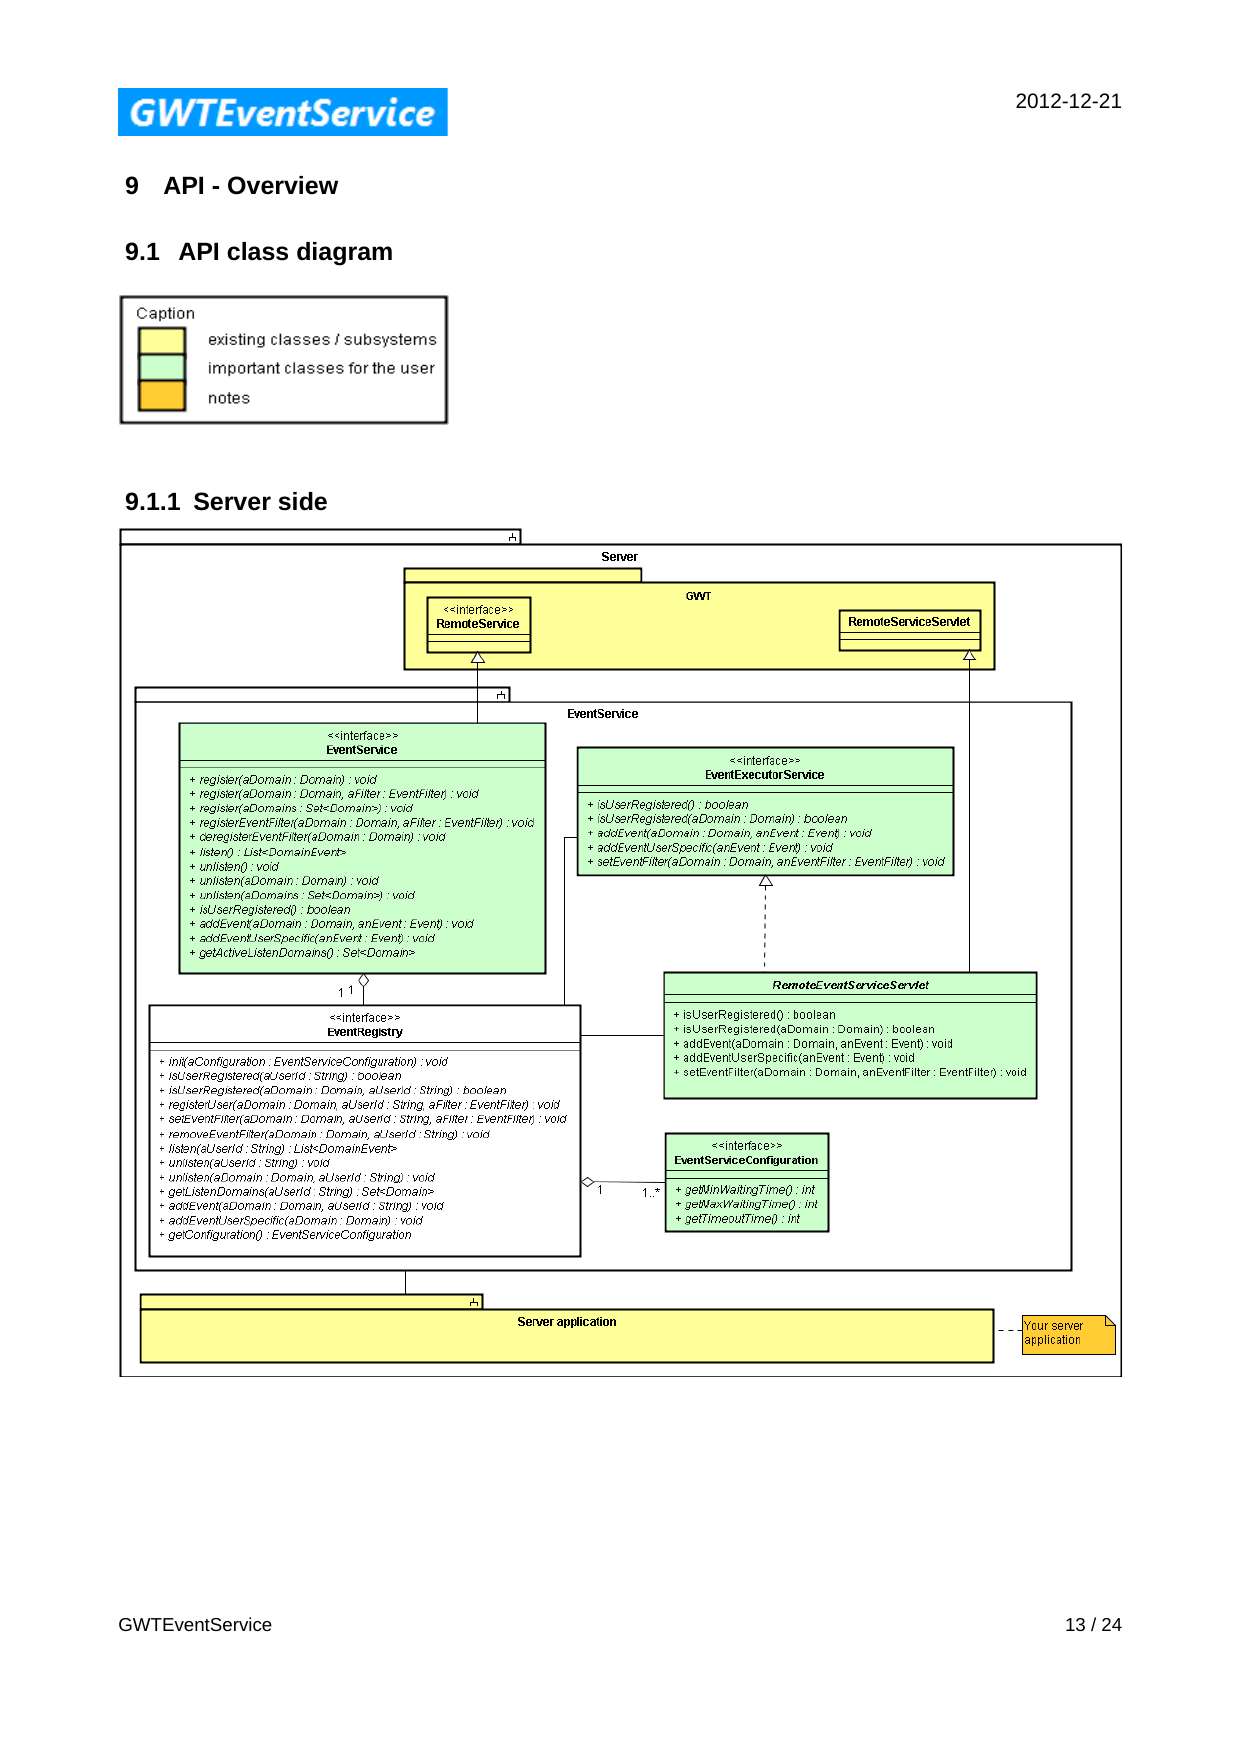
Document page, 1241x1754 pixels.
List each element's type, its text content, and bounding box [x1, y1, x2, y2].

picture [118, 289, 457, 426]
picture [118, 528, 1123, 1377]
picture [118, 88, 448, 136]
subtitle Server side [118, 487, 1122, 516]
subtitle API - Overview [118, 171, 1122, 200]
subtitle API class diagram [118, 237, 1122, 266]
